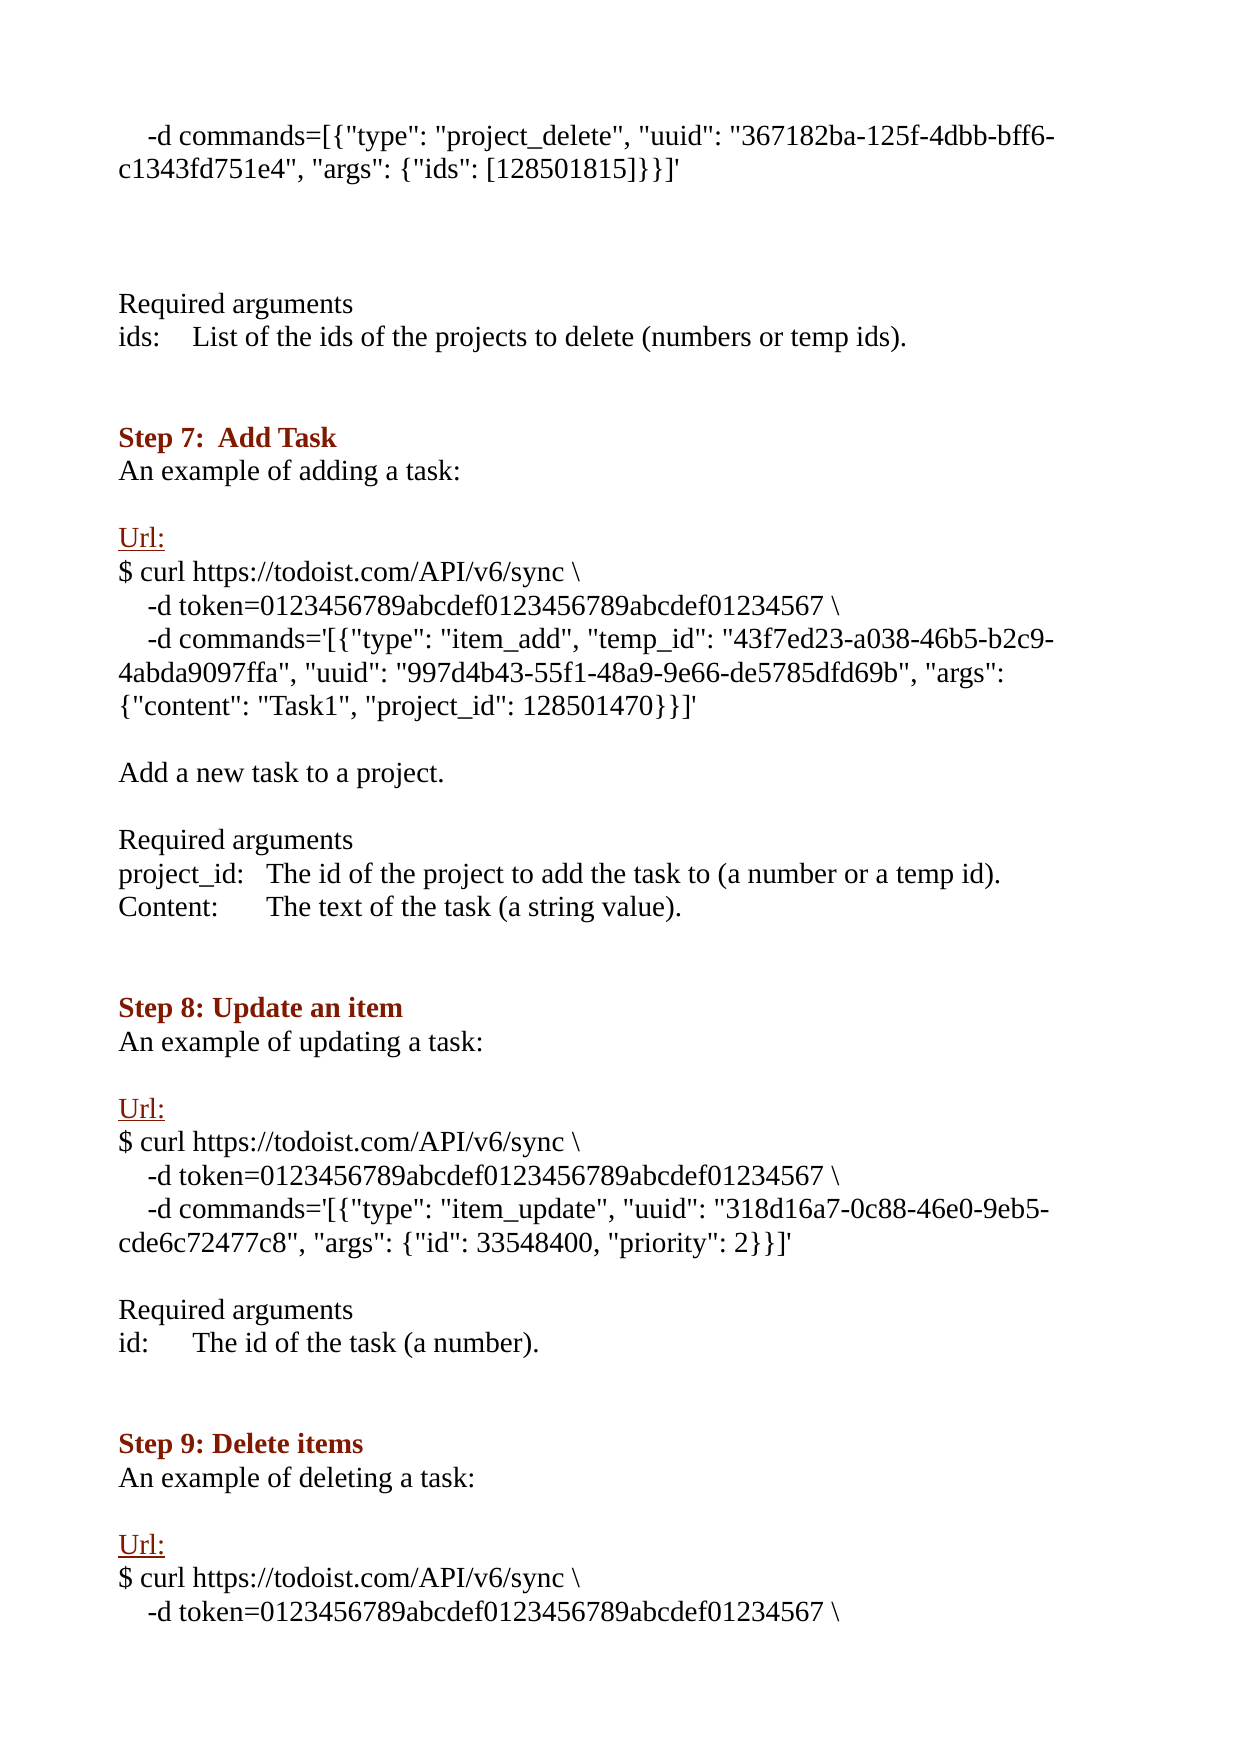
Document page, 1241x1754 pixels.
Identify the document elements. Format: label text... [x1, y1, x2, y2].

text ids: List of the ids of the projects to delete (numbers or temp ids). [118, 319, 1122, 353]
text Url: [118, 1091, 1122, 1124]
text Content: The text of the task (a string value). [118, 889, 1122, 923]
text -d commands='[{"type": "item_add", "temp_id": "43f7ed23-a038-46b5-b2c9-4abda9097ffa", "uuid": "997d4b43-55f1-48a9-9e66-de5785dfd69b", "args": {"content": "Task1", "project_id": 128501470}}]' [118, 621, 1122, 722]
text -d commands='[{"type": "item_update", "uuid": "318d16a7-0c88-46e0-9eb5-cde6c72477c8", "args": {"id": 33548400, "priority": 2}}]' [118, 1191, 1122, 1258]
text -d token=0123456789abcdef0123456789abcdef01234567 \ [118, 1594, 1122, 1627]
text -d token=0123456789abcdef0123456789abcdef01234567 \ [118, 588, 1122, 621]
text An example of adding a task: [118, 453, 1122, 487]
text Add a new task to a project. [118, 755, 1122, 789]
text Step 9: Delete items [118, 1426, 1122, 1460]
text An example of deleting a task: [118, 1460, 1122, 1493]
text -d commands=[{"type": "project_delete", "uuid": "367182ba-125f-4dbb-bff6-c1343fd751e4", "args": {"ids": [128501815]}}]' [118, 118, 1122, 185]
text Url: [118, 521, 1122, 554]
text Required arguments [118, 822, 1122, 856]
text id: The id of the task (a number). [118, 1326, 1122, 1359]
text $ curl https://todoist.com/API/v6/sync \ [118, 554, 1122, 588]
text Step 7: Add Task [118, 420, 1122, 453]
text An example of updating a task: [118, 1024, 1122, 1057]
text Url: [118, 1527, 1122, 1560]
text -d token=0123456789abcdef0123456789abcdef01234567 \ [118, 1158, 1122, 1191]
text Required arguments [118, 286, 1122, 319]
text Step 8: Update an item [118, 990, 1122, 1024]
text $ curl https://todoist.com/API/v6/sync \ [118, 1124, 1122, 1158]
text $ curl https://todoist.com/API/v6/sync \ [118, 1560, 1122, 1594]
text project_id: The id of the project to add the task to (a number or a temp id). [118, 856, 1122, 889]
text Required arguments [118, 1292, 1122, 1326]
